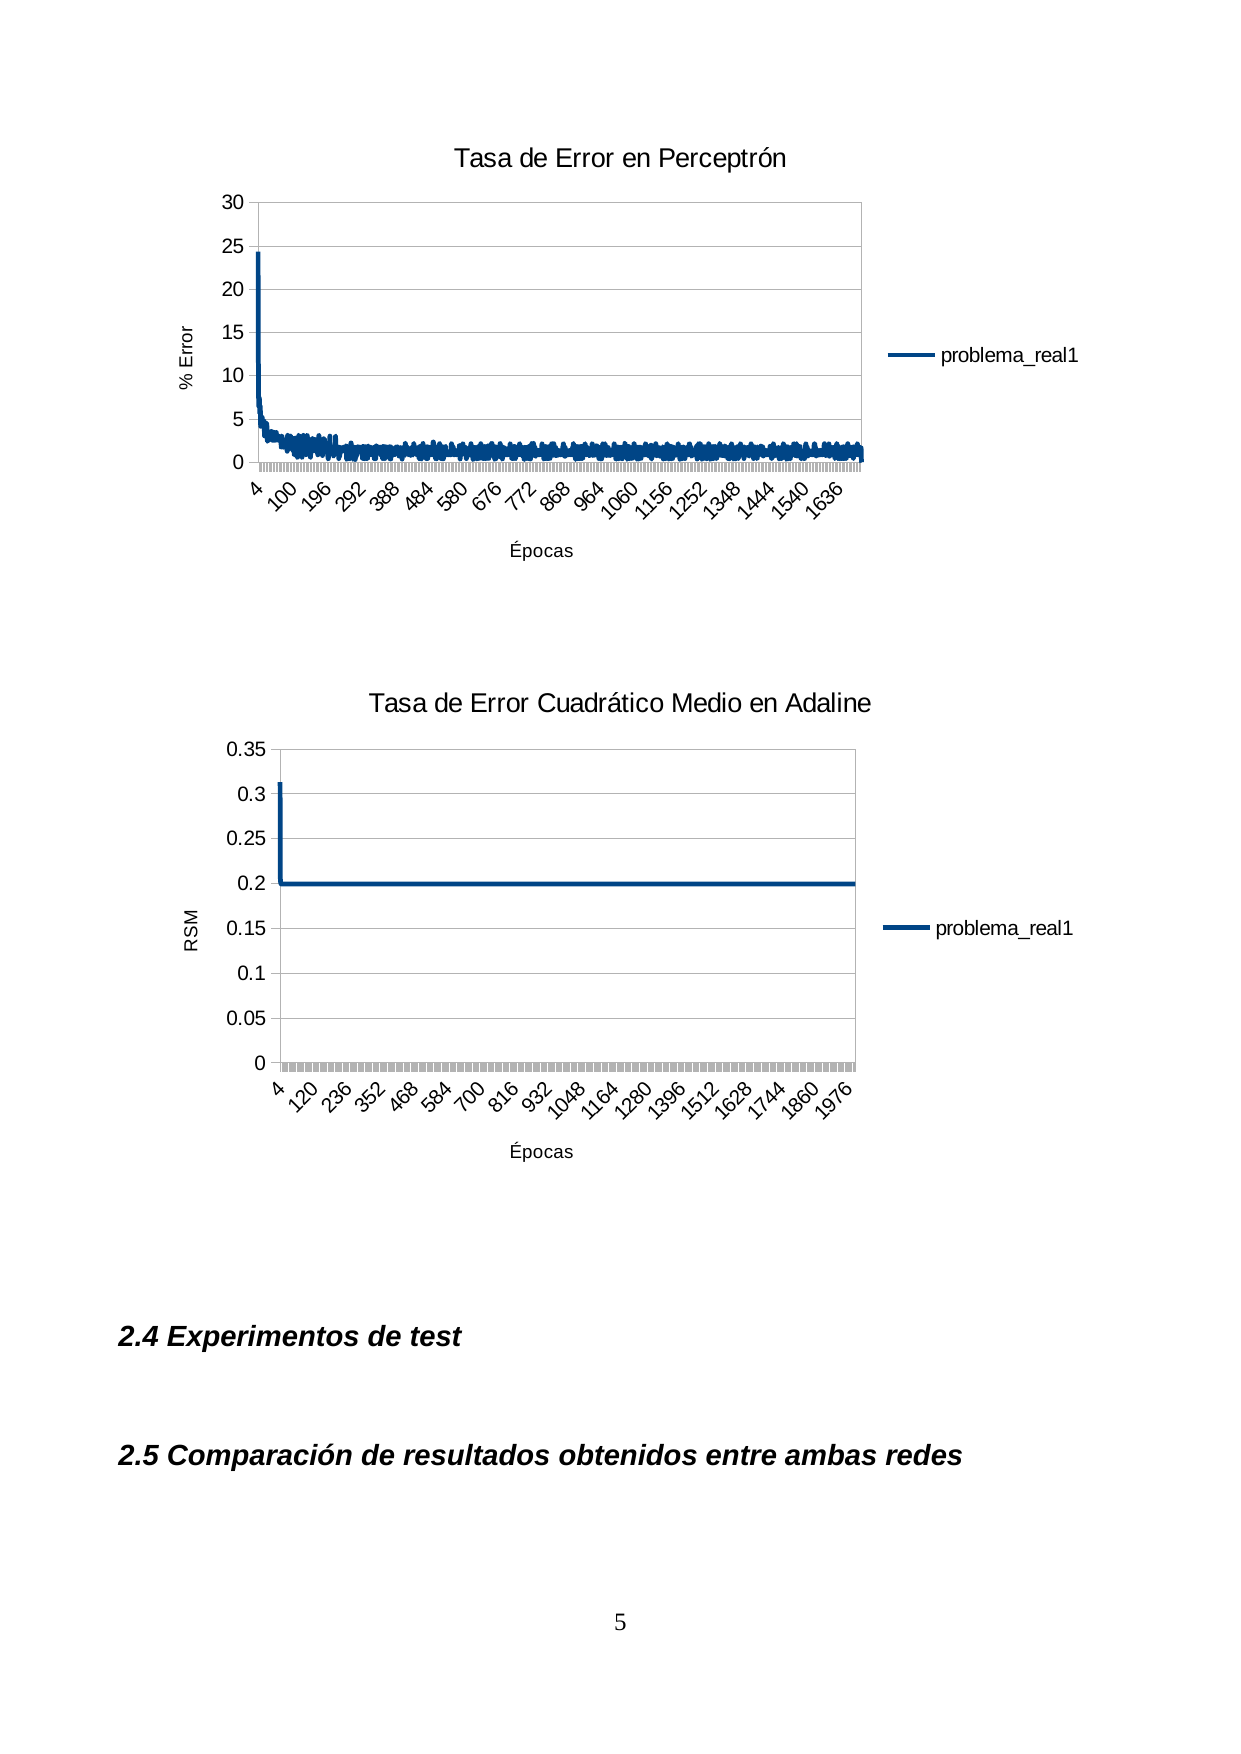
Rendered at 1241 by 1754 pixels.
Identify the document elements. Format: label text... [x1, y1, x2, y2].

text 2.4 Experimentos de test [118, 1319, 1122, 1353]
text 2.5 Comparación de resultados obtenidos entre ambas redes [118, 1438, 1122, 1471]
